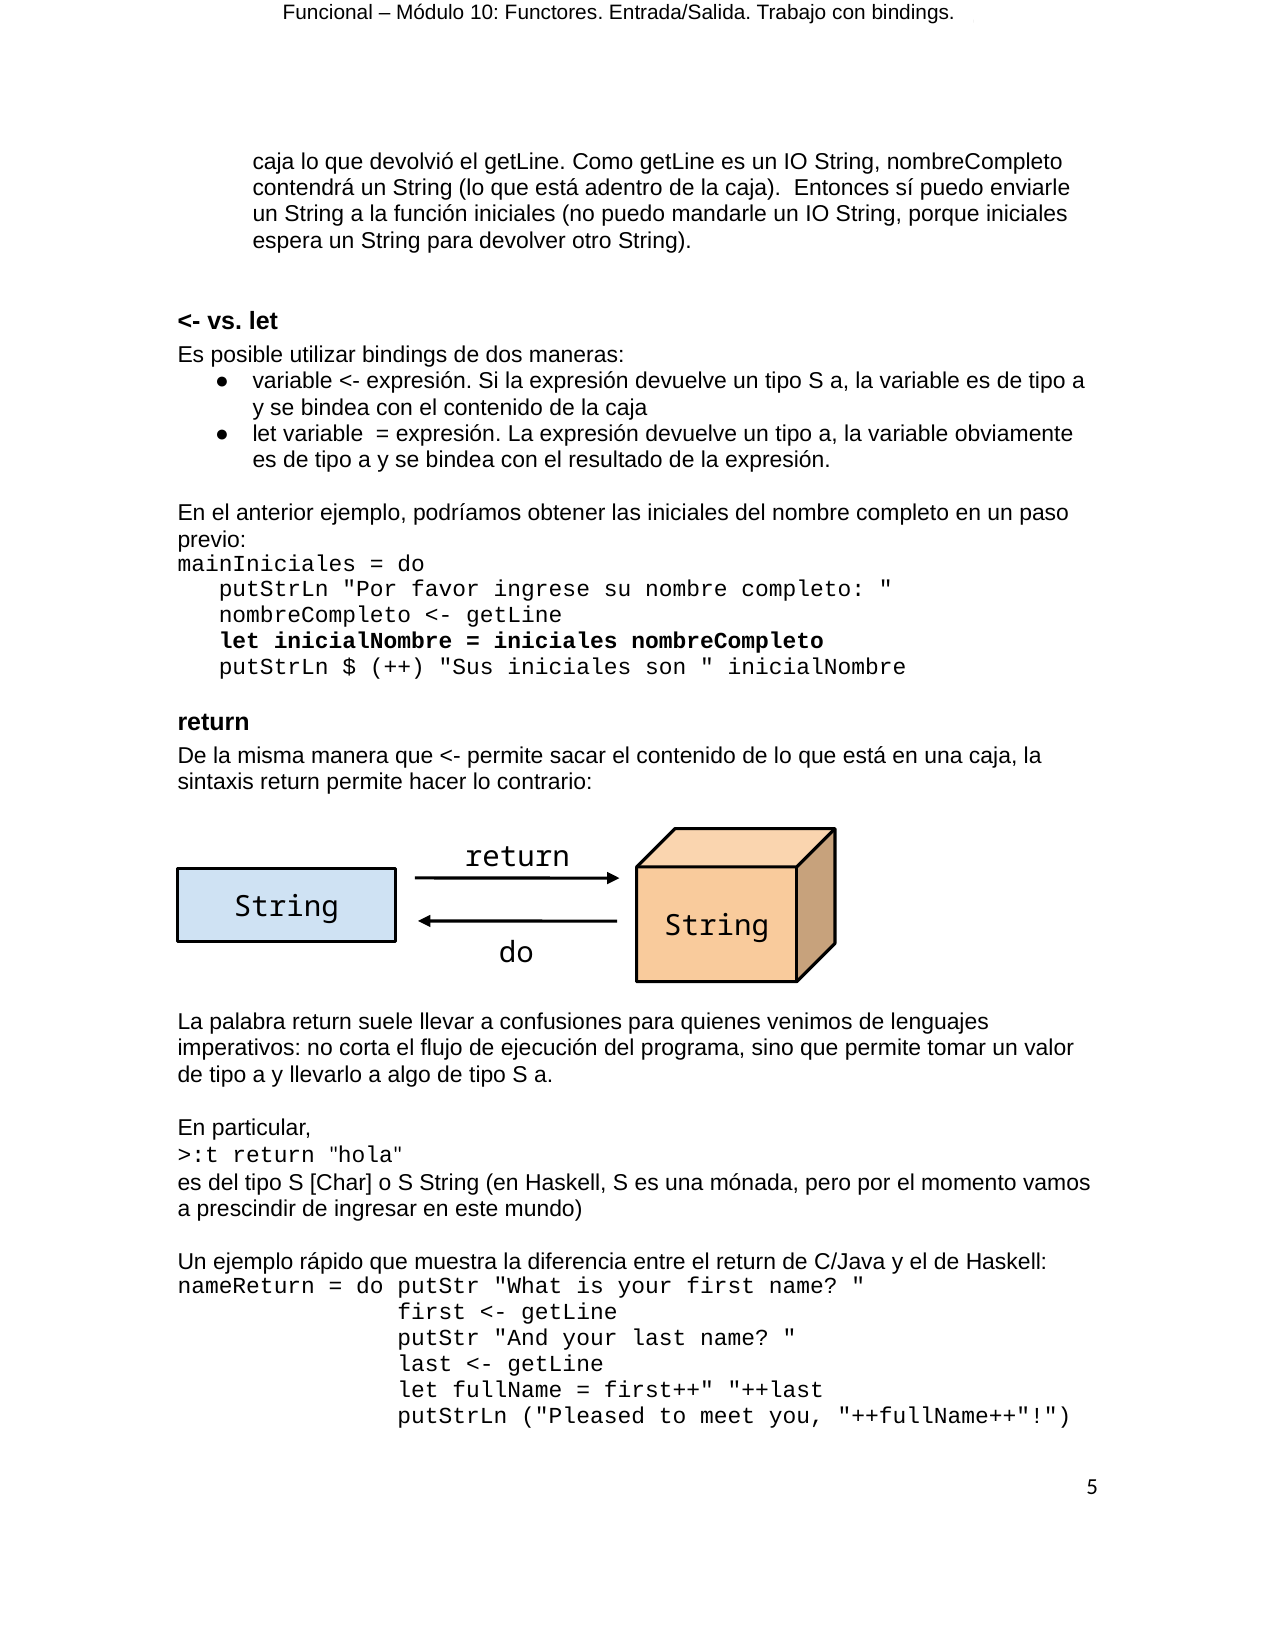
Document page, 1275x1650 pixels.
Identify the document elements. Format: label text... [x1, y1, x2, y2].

text nombreCompleto <- getLine [177, 604, 1098, 630]
text mainIniciales = do [177, 552, 1098, 578]
list variable <- expresión. Si la expresión devuelve un tipo S a, la variable es de tipo a y se bindea con el contenido de la caja [215, 367, 1098, 420]
text putStrLn ("Pleased to meet you, "++fullName++"!") [177, 1404, 1098, 1430]
subtitle return [177, 707, 1098, 735]
list let variable = expresión. La expresión devuelve un tipo a, la variable obviamente es de tipo a y se bindea con el resultado de la expresión. [215, 420, 1098, 473]
text En particular, [177, 1113, 1098, 1140]
text let inicialNombre = iniciales nombreCompleto [177, 630, 1098, 656]
text En el anterior ejemplo, podríamos obtener las iniciales del nombre completo en un paso previo: [177, 499, 1098, 552]
text last <- getLine [177, 1352, 1098, 1378]
text putStr "And your last name? " [177, 1326, 1098, 1352]
text putStrLn "Por favor ingrese su nombre completo: " [177, 578, 1098, 604]
text es del tipo S [Char] o S String (en Haskell, S es una mónada, pero por el momento vamos a prescindir de ingresar en este mundo) [177, 1169, 1098, 1222]
subtitle <- vs. let [177, 306, 1098, 335]
text Es posible utilizar bindings de dos maneras: [177, 341, 1098, 367]
text Un ejemplo rápido que muestra la diferencia entre el return de C/Java y el de Haskell: [177, 1248, 1098, 1274]
text La palabra return suele llevar a confusiones para quienes venimos de lenguajes imperativos: no corta el flujo de ejecución del programa, sino que permite tomar un valor de tipo a y llevarlo a algo de tipo S a. [177, 1008, 1098, 1087]
text >:t return "hola" [177, 1140, 1098, 1169]
text first <- getLine [177, 1300, 1098, 1326]
text nameReturn = do putStr "What is your first name? " [177, 1274, 1098, 1300]
text let fullName = first++" "++last [177, 1378, 1098, 1404]
text De la misma manera que <- permite sacar el contenido de lo que está en una caja, la sintaxis return permite hacer lo contrario: [177, 742, 1098, 794]
list caja lo que devolvió el getLine. Como getLine es un IO String, nombreCompleto contendrá un String (lo que está adentro de la caja). Entonces sí puedo enviarle un String a la función iniciales (no puedo mandarle un IO String, porque iniciales espera un String para devolver otro String). [215, 148, 1098, 253]
text putStrLn $ (++) "Sus iniciales son " inicialNombre [177, 656, 1098, 682]
